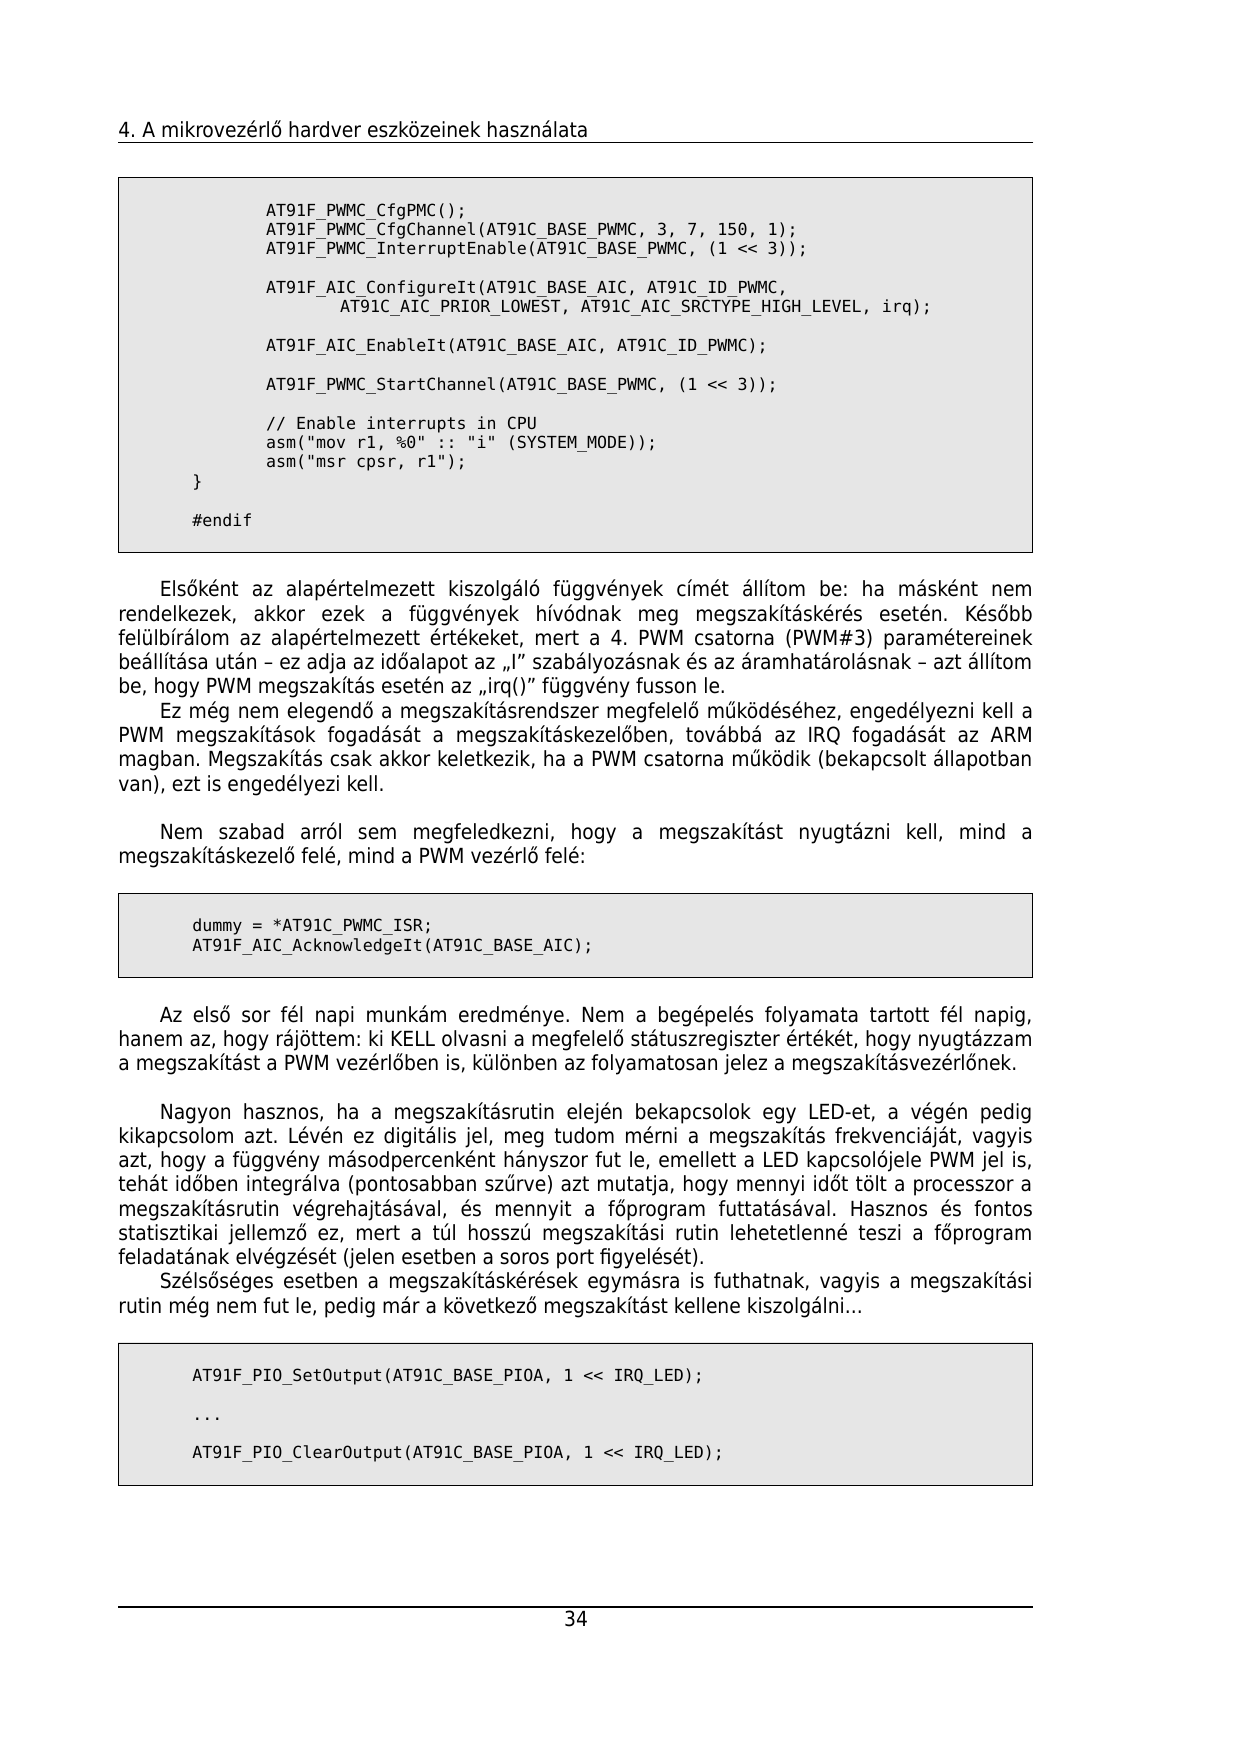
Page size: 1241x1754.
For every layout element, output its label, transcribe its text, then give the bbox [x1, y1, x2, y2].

text AT91F_PWMC_CfgPMC(); [119, 196, 1032, 216]
text Nem szabad arról sem megfeledkezni, hogy a megszakítást nyugtázni kell, mind a megszakításkezelő felé, mind a PWM vezérlő felé: [118, 820, 1033, 869]
text AT91F_PIO_SetOutput(AT91C_BASE_PIOA, 1 << IRQ_LED); [119, 1362, 1032, 1381]
text AT91F_AIC_EnableIt(AT91C_BASE_AIC, AT91C_ID_PWMC); [119, 332, 1032, 351]
text Nagyon hasznos, ha a megszakításrutin elején bekapcsolok egy LED-et, a végén pedig kikapcsolom azt. Lévén ez digitális jel, meg tudom mérni a megszakítás frekvenciáját, vagyis azt, hogy a függvény másodpercenként hányszor fut le, emellett a LED kapcsolójele PWM jel is, tehát időben integrálva (pontosabban szűrve) azt mutatja, hogy mennyi időt tölt a processzor a megszakításrutin végrehajtásával, és mennyit a főprogram futtatásával. Hasznos és fontos statisztikai jellemző ez, mert a túl hosszú megszakítási rutin lehetetlenné teszi a főprogram feladatának elvégzését (jelen esetben a soros port figyelését). [118, 1100, 1033, 1269]
text Ez még nem elegendő a megszakításrendszer megfelelő működéséhez, engedélyezni kell a PWM megszakítások fogadását a megszakításkezelőben, továbbá az IRQ fogadását az ARM magban. Megszakítás csak akkor keletkezik, ha a PWM csatorna működik (bekapcsolt állapotban van), ezt is engedélyezi kell. [118, 699, 1033, 796]
text asm("msr cpsr, r1"); [119, 448, 1032, 468]
text // Enable interrupts in CPU [119, 409, 1032, 429]
text #endif [119, 506, 1032, 526]
text AT91F_PWMC_StartChannel(AT91C_BASE_PWMC, (1 << 3)); [119, 371, 1032, 390]
text AT91C_AIC_PRIOR_LOWEST, AT91C_AIC_SRCTYPE_HIGH_LEVEL, irq); [119, 293, 1032, 313]
text Szélsőséges esetben a megszakításkérések egymásra is futhatnak, vagyis a megszakítási rutin még nem fut le, pedig már a következő megszakítást kellene kiszolgálni... [118, 1269, 1033, 1318]
text AT91F_PWMC_InterruptEnable(AT91C_BASE_PWMC, (1 << 3)); [119, 235, 1032, 254]
text Elsőként az alapértelmezett kiszolgáló függvények címét állítom be: ha másként nem rendelkezek, akkor ezek a függvények hívódnak meg megszakításkérés esetén. Később felülbírálom az alapértelmezett értékeket, mert a 4. PWM csatorna (PWM#3) paramétereinek beállítása után – ez adja az időalapot az „I” szabályozásnak és az áramhatárolásnak – azt állítom be, hogy PWM megszakítás esetén az „irq()” függvény fusson le. [118, 577, 1033, 699]
text asm("mov r1, %0" :: "i" (SYSTEM_MODE)); [119, 429, 1032, 448]
text } [119, 468, 1032, 487]
text ... [119, 1401, 1032, 1420]
text Az első sor fél napi munkám eredménye. Nem a begépelés folyamata tartott fél napig, hanem az, hogy rájöttem: ki KELL olvasni a megfelelő státuszregiszter értékét, hogy nyugtázzam a megszakítást a PWM vezérlőben is, különben az folyamatosan jelez a megszakításvezérlőnek. [118, 1003, 1033, 1075]
text AT91F_AIC_ConfigureIt(AT91C_BASE_AIC, AT91C_ID_PWMC, [119, 274, 1032, 293]
text AT91F_AIC_AcknowledgeIt(AT91C_BASE_AIC); [119, 932, 1032, 951]
text AT91F_PWMC_CfgChannel(AT91C_BASE_PWMC, 3, 7, 150, 1); [119, 216, 1032, 235]
text AT91F_PIO_ClearOutput(AT91C_BASE_PIOA, 1 << IRQ_LED); [119, 1439, 1032, 1459]
text dummy = *AT91C_PWMC_ISR; [119, 912, 1032, 932]
